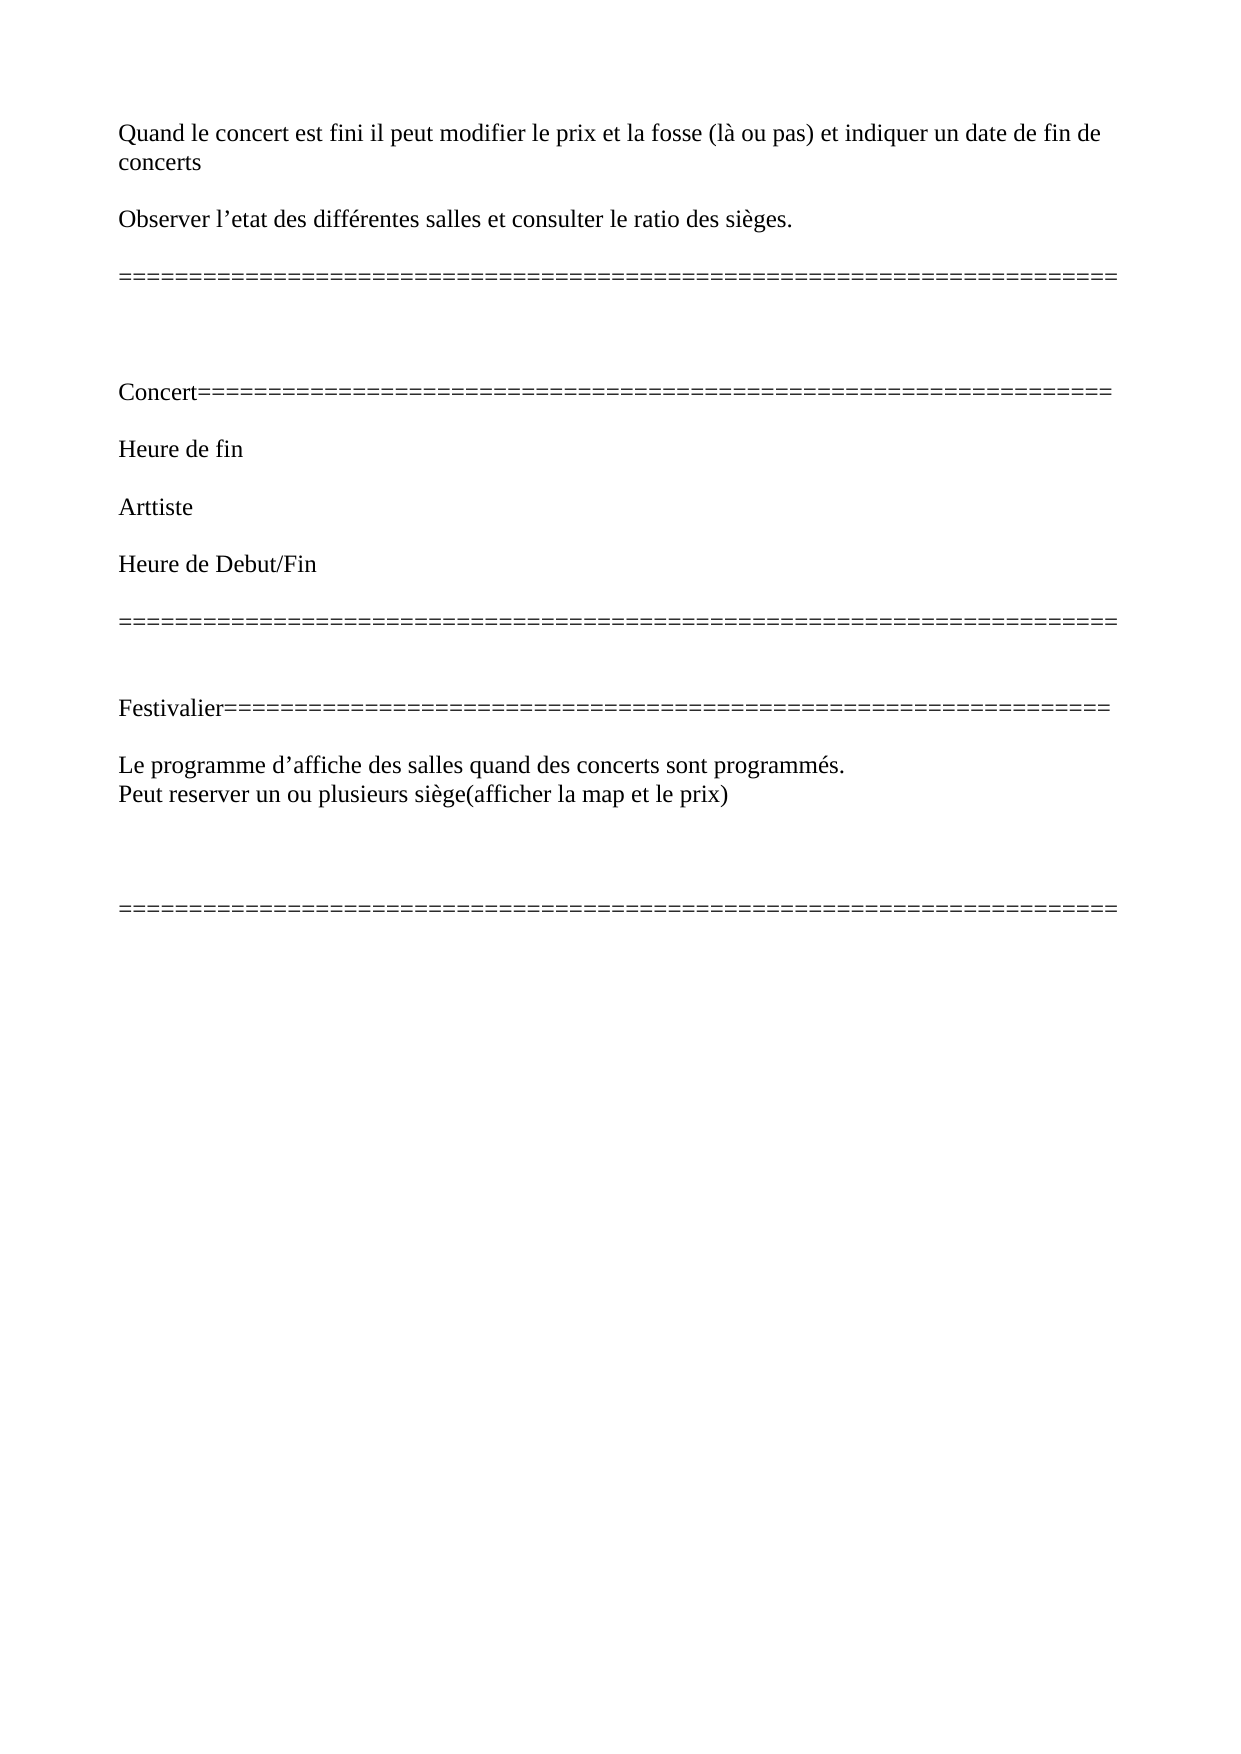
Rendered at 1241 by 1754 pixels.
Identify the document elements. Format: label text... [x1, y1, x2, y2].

text Heure de Debut/Fin [118, 549, 1122, 578]
text Quand le concert est fini il peut modifier le prix et la fosse (là ou pas) et indiquer un date de fin de concerts [118, 118, 1122, 176]
text Peut reserver un ou plusieurs siège(afficher la map et le prix) [118, 779, 1122, 808]
text Le programme d’affiche des salles quand des concerts sont programmés. [118, 751, 1122, 779]
text ======================================================================= [118, 262, 1122, 291]
text Concert================================================================= [118, 377, 1122, 406]
text ======================================================================= [118, 894, 1122, 923]
text Heure de fin [118, 434, 1122, 463]
text Observer l’etat des différentes salles et consulter le ratio des sièges. [118, 204, 1122, 233]
text Arttiste [118, 492, 1122, 521]
text ======================================================================= [118, 607, 1122, 636]
text Festivalier=============================================================== [118, 693, 1122, 722]
